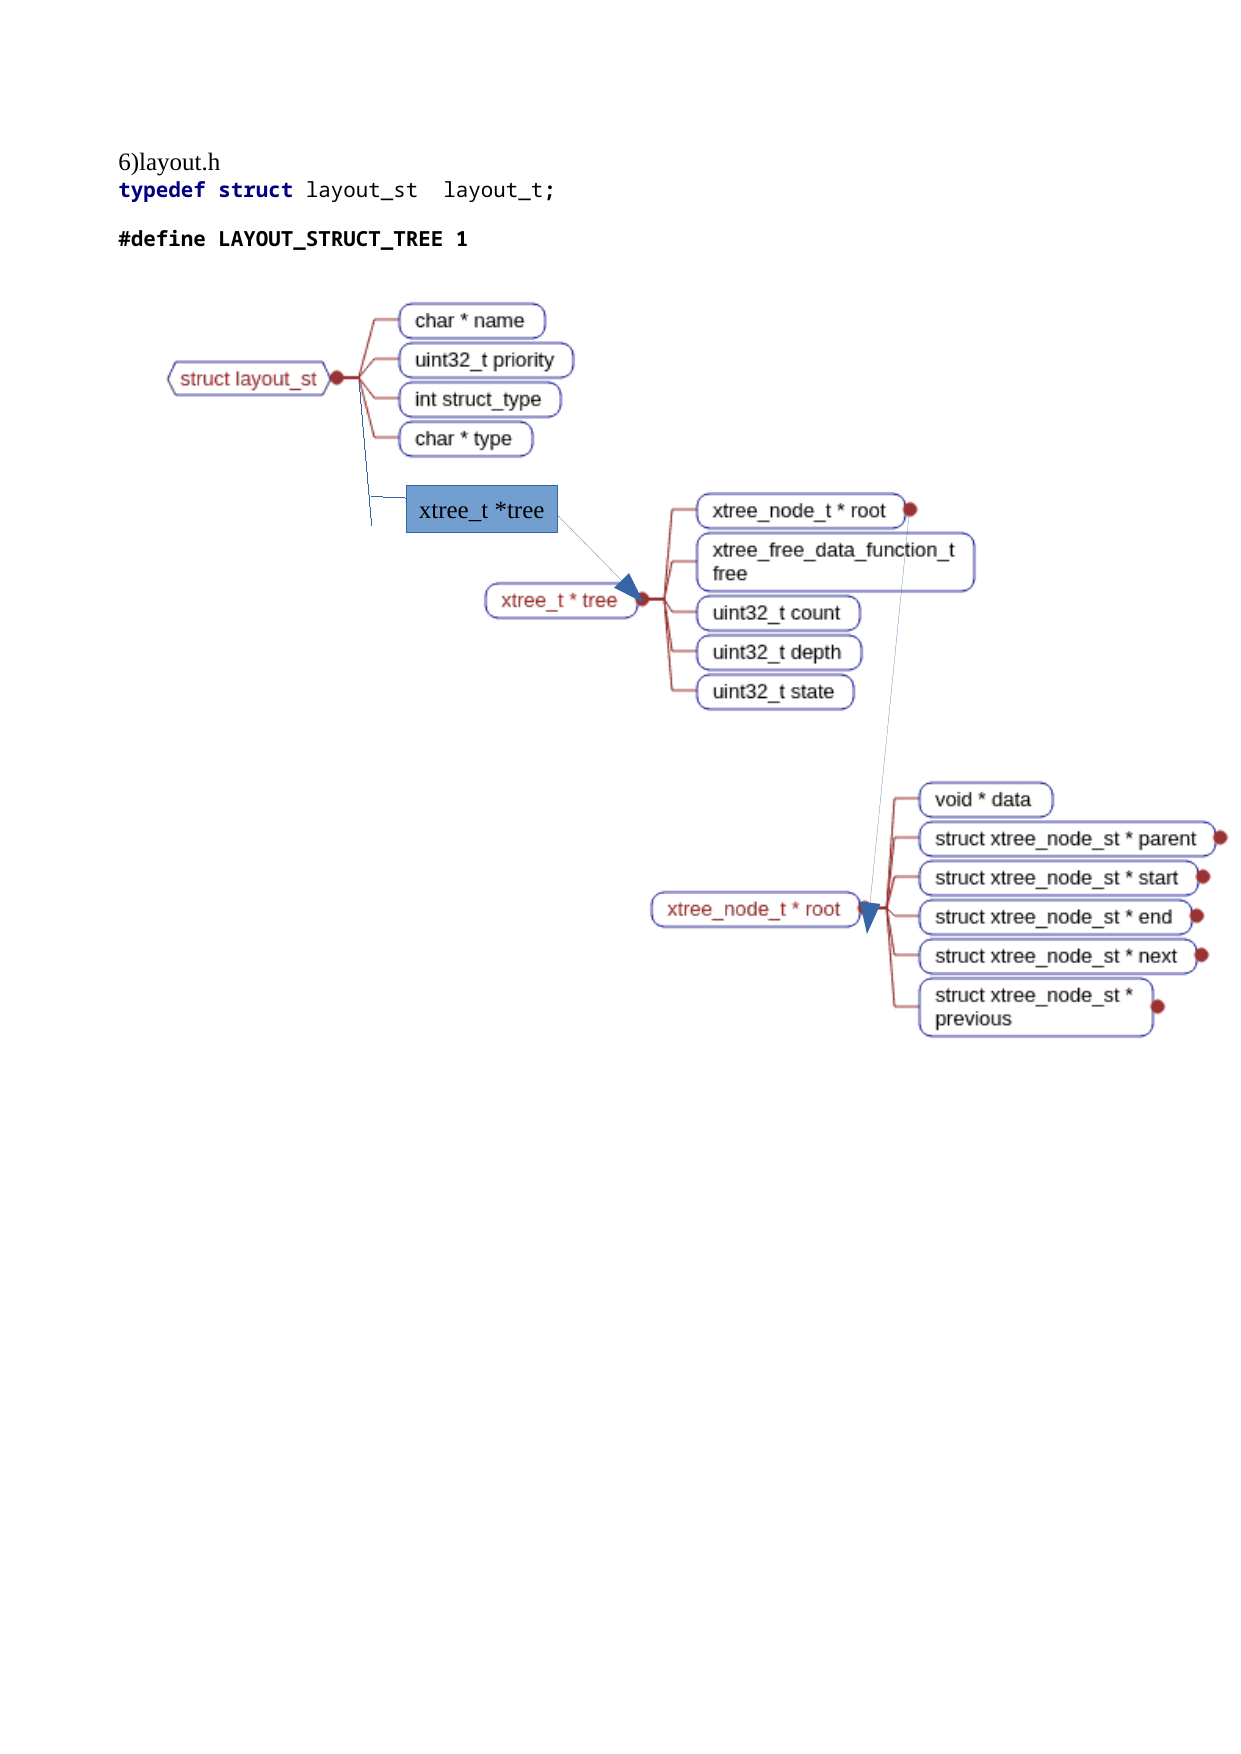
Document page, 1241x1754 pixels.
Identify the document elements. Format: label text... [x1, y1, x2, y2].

text 6)layout.h [118, 147, 1122, 176]
picture [641, 772, 1241, 1046]
text typedef struct layout_st layout_t; [118, 176, 1122, 204]
picture [157, 293, 583, 466]
text #define LAYOUT_STRUCT_TREE 1 [118, 224, 1122, 253]
picture [475, 484, 984, 719]
